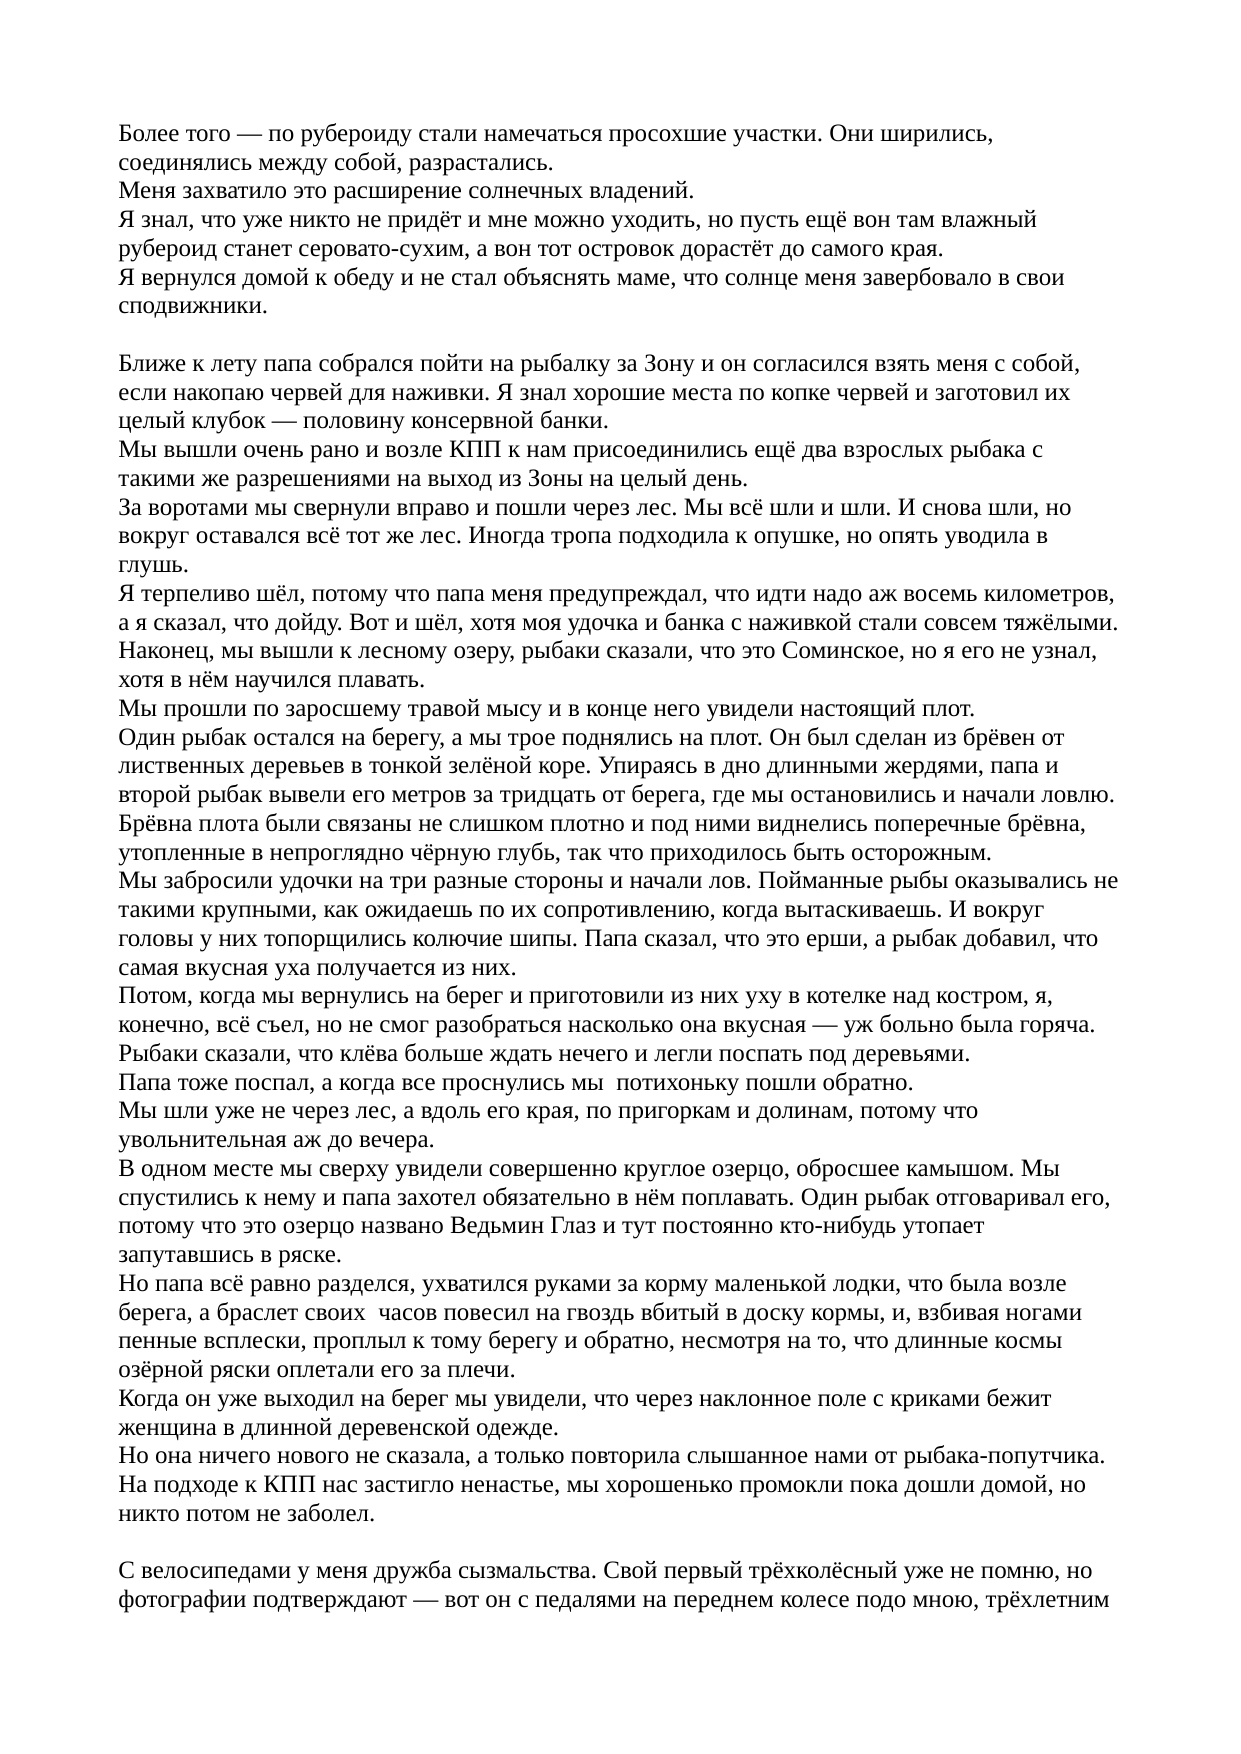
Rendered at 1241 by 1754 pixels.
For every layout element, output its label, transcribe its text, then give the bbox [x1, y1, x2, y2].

text Но она ничего нового не сказала, а только повторила слышанное нами от рыбака-попутчика. [118, 1441, 1122, 1469]
text В одном месте мы сверху увидели совершенно круглое озерцо, обросшее камышом. Мы спустились к нему и папа захотел обязательно в нём поплавать. Один рыбак отговаривал его, потому что это озерцо названо Ведьмин Глаз и тут постоянно кто-нибудь утопает запутавшись в ряске. [118, 1153, 1122, 1268]
text Я знал, что уже никто не придёт и мне можно уходить, но пусть ещё вон там влажный рубероид станет серовато-сухим, а вон тот островок дорастёт до самого края. [118, 204, 1122, 262]
text За воротами мы свернули вправо и пошли через лес. Мы всё шли и шли. И снова шли, но вокруг оставался всё тот же лес. Иногда тропа подходила к опушке, но опять уводила в глушь. [118, 492, 1122, 578]
text Брёвна плота были связаны не слишком плотно и под ними виднелись поперечные брёвна, утопленные в непроглядно чёрную глубь, так что приходилось быть осторожным. [118, 808, 1122, 866]
text Мы забросили удочки на три разные стороны и начали лов. Пойманные рыбы оказывались не такими крупными, как ожидаешь по их сопротивлению, когда вытаскиваешь. И вокруг головы у них топорщились колючие шипы. Папа сказал, что это ерши, а рыбак добавил, что самая вкусная уха получается из них. [118, 866, 1122, 981]
text На подходе к КПП нас застигло ненастье, мы хорошенько промокли пока дошли домой, но никто потом не заболел. [118, 1469, 1122, 1527]
text Наконец, мы вышли к лесному озеру, рыбаки сказали, что это Соминское, но я его не узнал, хотя в нём научился плавать. [118, 636, 1122, 693]
text С велосипедами у меня дружба сызмальства. Свой первый трёхколёсный уже не помню, но фотографии подтверждают — вот он с педалями на переднем колесе подо мною, трёхлетним [118, 1556, 1122, 1613]
text Ближе к лету папа собрался пойти на рыбалку за Зону и он согласился взять меня с собой, если накопаю червей для наживки. Я знал хорошие места по копке червей и заготовил их целый клубок — половину консервной банки. [118, 348, 1122, 434]
text Я вернулся домой к обеду и не стал объяснять маме, что солнце меня завербовало в свои сподвижники. [118, 262, 1122, 319]
text Меня захватило это расширение солнечных владений. [118, 176, 1122, 204]
text Мы прошли по заросшему травой мысу и в конце него увидели настоящий плот. [118, 693, 1122, 722]
text Потом, когда мы вернулись на берег и приготовили из них уху в котелке над костром, я, конечно, всё съел, но не смог разобраться насколько она вкусная — уж больно была горяча. [118, 981, 1122, 1038]
text Мы вышли очень рано и возле КПП к нам присоединились ещё два взрослых рыбака с такими же разрешениями на выход из Зоны на целый день. [118, 434, 1122, 492]
text Я терпеливо шёл, потому что папа меня предупреждал, что идти надо аж восемь километров, а я сказал, что дойду. Вот и шёл, хотя моя удочка и банка с наживкой стали совсем тяжёлыми. [118, 578, 1122, 636]
text Когда он уже выходил на берег мы увидели, что через наклонное поле с криками бежит женщина в длинной деревенской одежде. [118, 1383, 1122, 1441]
text Один рыбак остался на берегу, а мы трое поднялись на плот. Он был сделан из брёвен от лиственных деревьев в тонкой зелёной коре. Упираясь в дно длинными жердями, папа и второй рыбак вывели его метров за тридцать от берега, где мы остановились и начали ловлю. [118, 722, 1122, 808]
text Рыбаки сказали, что клёва больше ждать нечего и легли поспать под деревьями. [118, 1038, 1122, 1067]
text Папа тоже поспал, а когда все проснулись мы потихоньку пошли обратно. [118, 1067, 1122, 1096]
text Более того — по рубероиду стали намечаться просохшие участки. Они ширились, соединялись между собой, разрастались. [118, 118, 1122, 176]
text Но папа всё равно разделся, ухватился руками за корму маленькой лодки, что была возле берега, а браслет своих часов повесил на гвоздь вбитый в доску кормы, и, взбивая ногами пенные всплески, проплыл к тому берегу и обратно, несмотря на то, что длинные космы озёрной ряски оплетали его за плечи. [118, 1268, 1122, 1383]
text Мы шли уже не через лес, а вдоль его края, по пригоркам и долинам, потому что увольнительная аж до вечера. [118, 1096, 1122, 1153]
